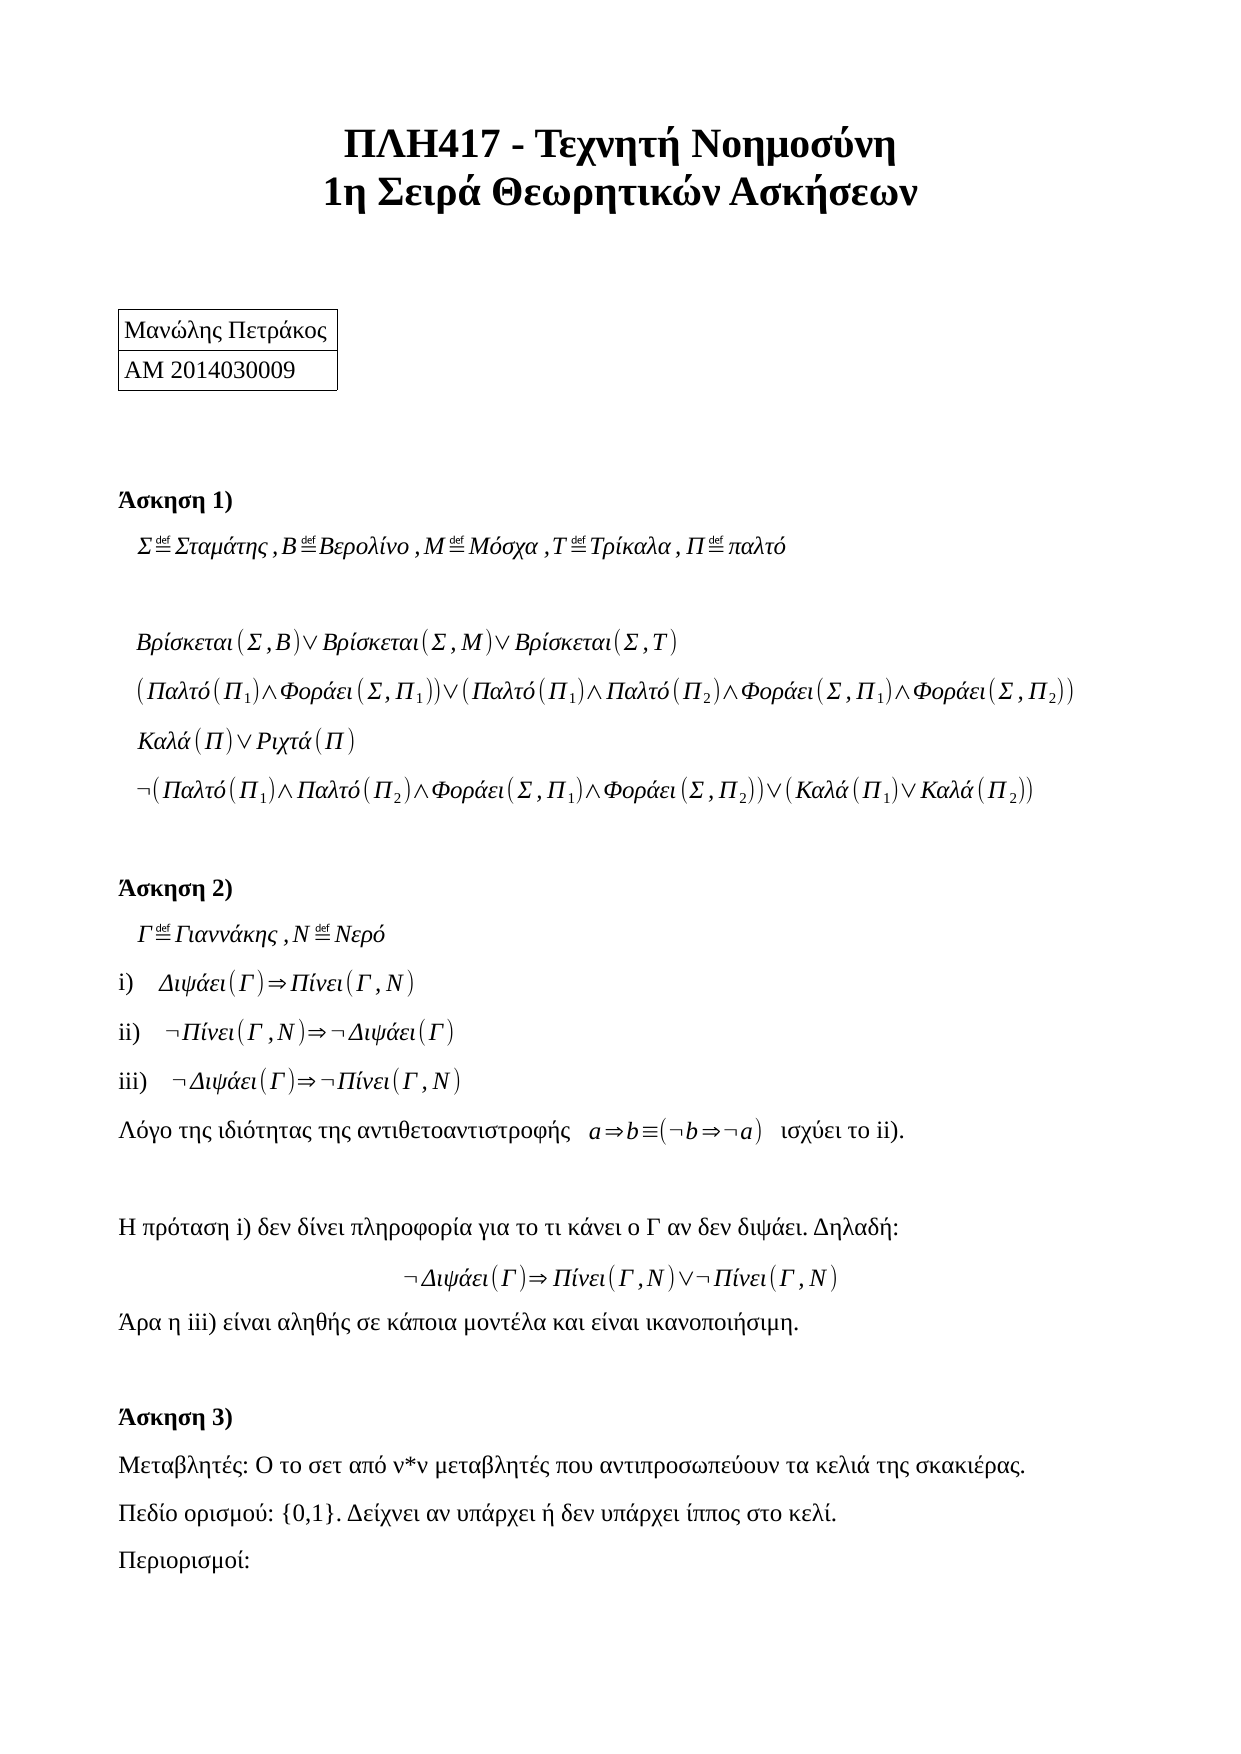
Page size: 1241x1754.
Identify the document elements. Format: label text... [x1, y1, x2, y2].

text Μεταβλητές: Ο το σετ από ν*ν μεταβλητές που αντιπροσωπεύουν τα κελιά της σκακιέρας. [118, 1450, 1122, 1479]
text Λόγο της ιδιότητας της αντιθετοαντιστροφήςισχύει το ii). [118, 1115, 1122, 1146]
text Περιορισμοί: [118, 1545, 1122, 1574]
text Πεδίο ορισμού: {0,1}. Δείχνει αν υπάρχει ή δεν υπάρχει ίππος στο κελί. [118, 1498, 1122, 1526]
text Άσκηση 1) [118, 485, 1122, 514]
text Άσκηση 2) [118, 873, 1122, 902]
text Άρα η iii) είναι αληθής σε κάποια μοντέλα και είναι ικανοποιήσιμη. [118, 1307, 1122, 1336]
text 1η Σειρά Θεωρητικών Ασκήσεων [118, 166, 1122, 214]
table_header Μανώλης Πετράκος [119, 310, 337, 349]
text iii) [118, 1066, 1122, 1096]
text ii) [118, 1017, 1122, 1047]
text ΠΛΗ417 - Τεχνητή Νοημοσύνη [118, 118, 1122, 166]
table_cell ΑΜ 2014030009 [119, 351, 337, 390]
text Άσκηση 3) [118, 1402, 1122, 1431]
text Η πρόταση i) δεν δίνει πληροφορία για το τι κάνει ο Γ αν δεν διψάει. Δηλαδή: [118, 1212, 1122, 1241]
text i) [118, 967, 1122, 998]
